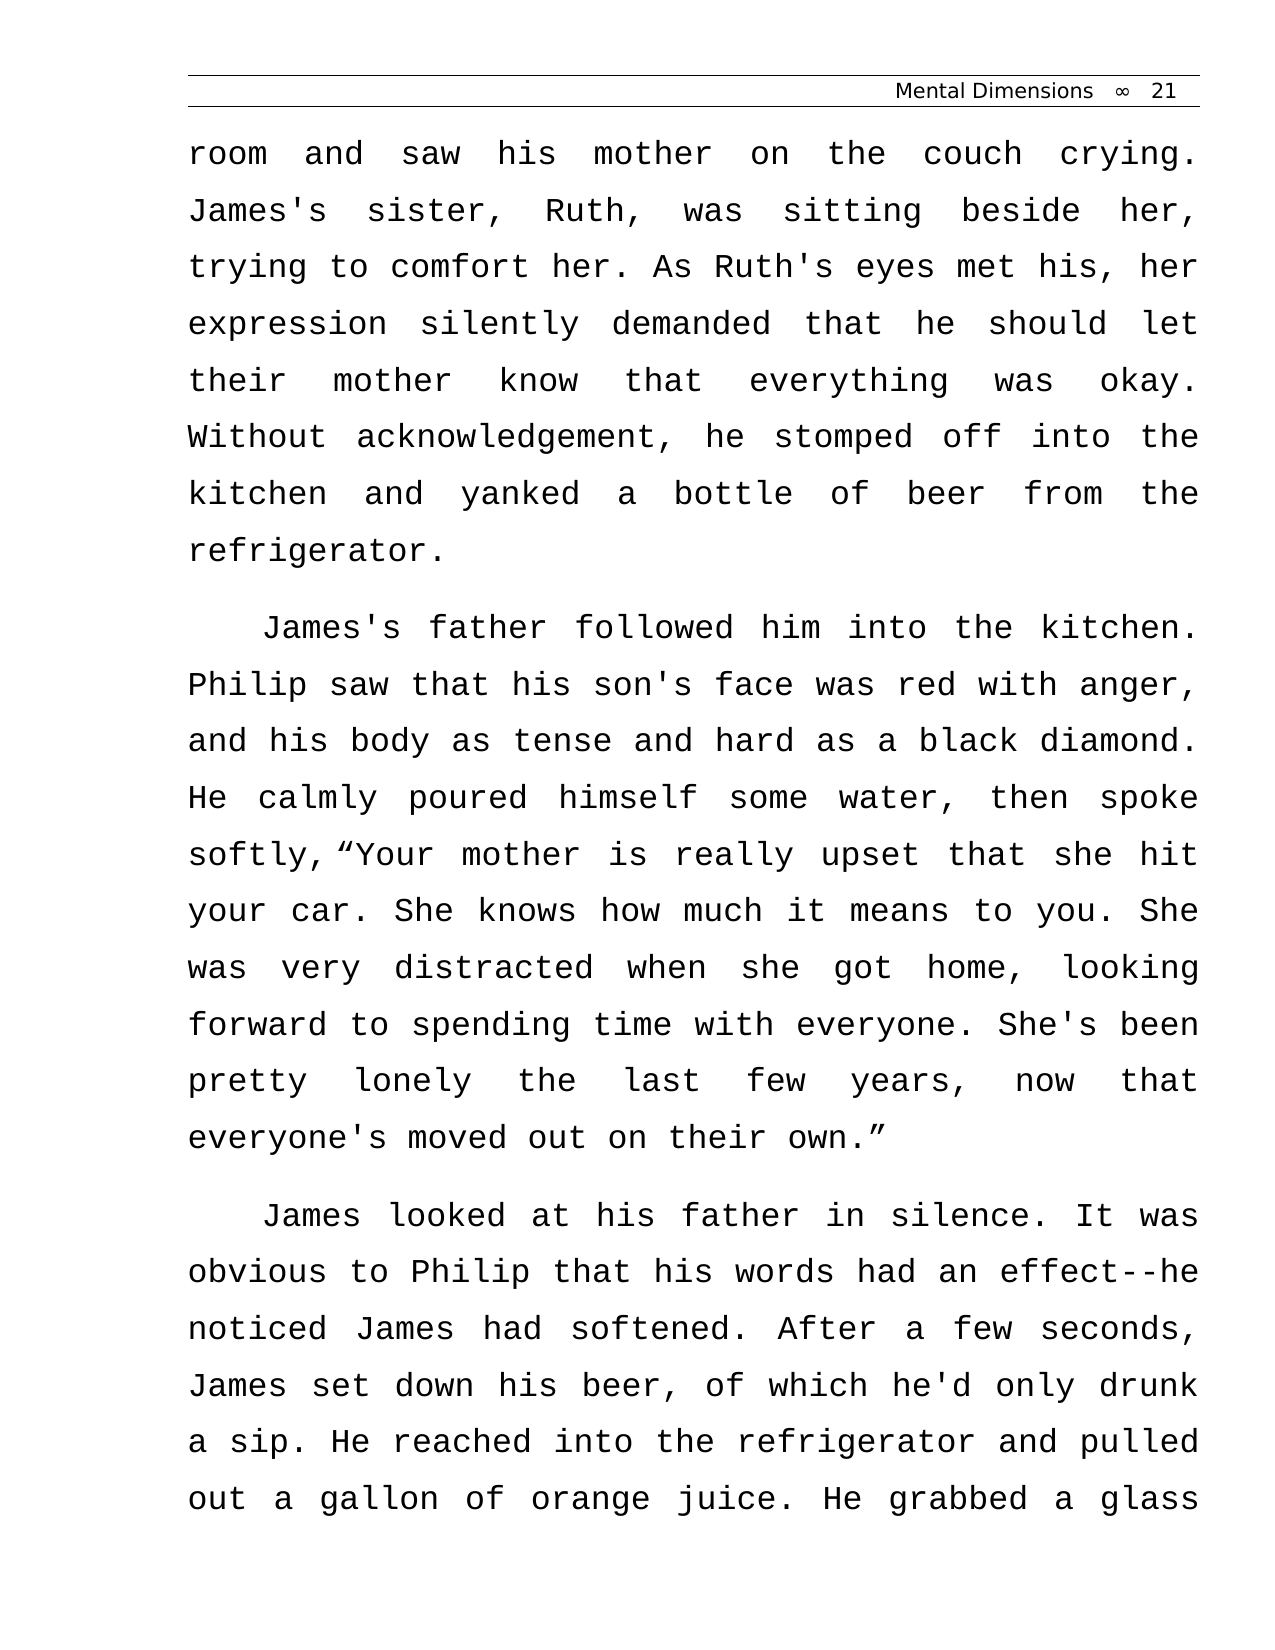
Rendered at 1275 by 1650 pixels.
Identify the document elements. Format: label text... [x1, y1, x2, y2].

text James looked at his father in silence. It was obvious to Philip that his words had an effect--he noticed James had softened. After a few seconds, James set down his beer, of which he'd only drunk a sip. He reached into the refrigerator and pulled out a gallon of orange juice. He grabbed a glass [187, 1198, 1200, 1519]
text room and saw his mother on the couch crying. James's sister, Ruth, was sitting beside her, trying to comfort her. As Ruth's eyes met his, her expression silently demanded that he should let their mother know that everything was okay. Without acknowledgement, he stomped off into the kitchen and yanked a bottle of beer from the refrigerator. [187, 137, 1200, 571]
text James's father followed him into the kitchen. Philip saw that his son's face was red with anger, and his body as tense and hard as a black diamond. He calmly poured himself some water, then spoke softly, “Your mother is really upset that she hit your car. She knows how much it means to you. She was very distracted when she got home, looking forward to spending time with everyone. She's been pretty lonely the last few years, now that everyone's moved out on their own.” [187, 611, 1200, 1158]
